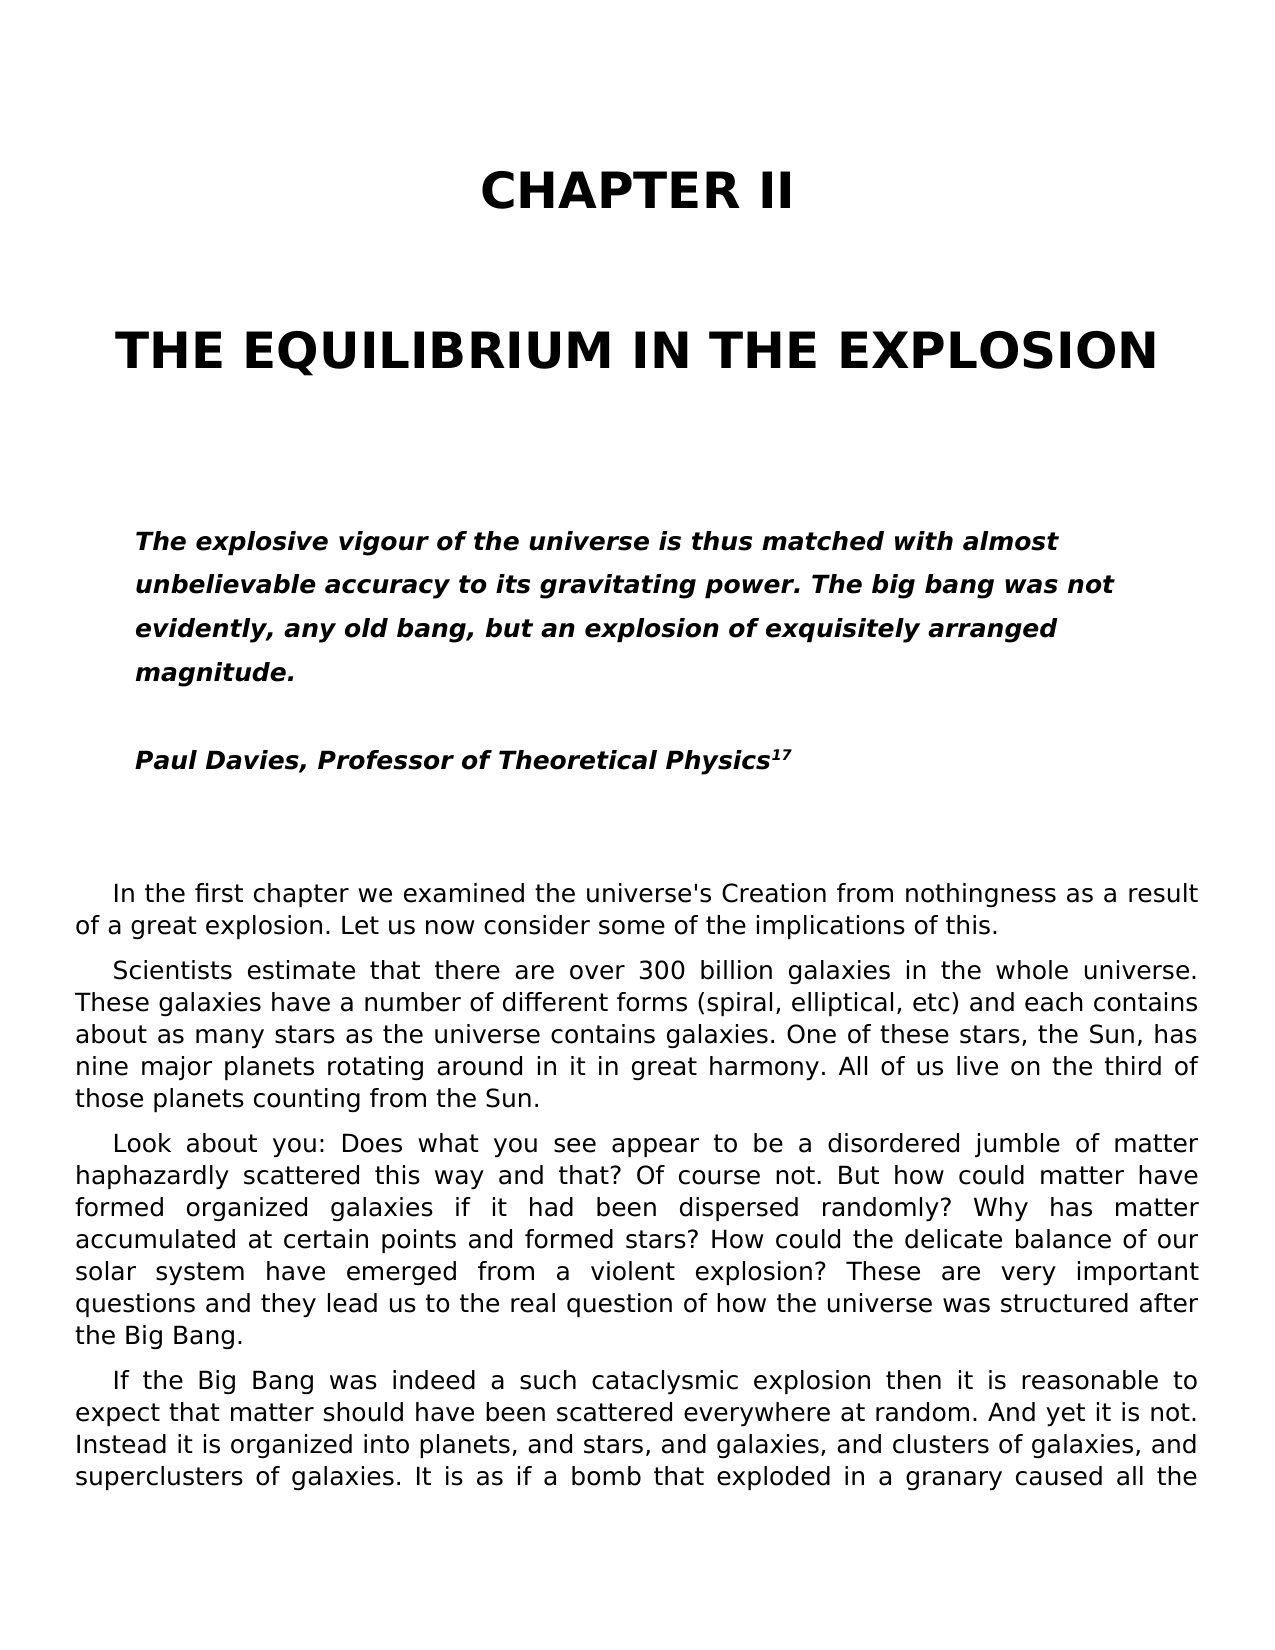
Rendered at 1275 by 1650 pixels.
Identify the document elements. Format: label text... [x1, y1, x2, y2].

text In the first chapter we examined the universe's Creation from nothingness as a result of a great explosion. Let us now consider some of the implications of this. [75, 879, 1200, 941]
subtitle THE EQUILIBRIUM IN THE EXPLOSION [75, 322, 1200, 381]
text If the Big Bang was indeed a such cataclysmic explosion then it is reasonable to expect that matter should have been scattered everywhere at random. And yet it is not. Instead it is organized into planets, and stars, and galaxies, and clusters of galaxies, and superclusters of galaxies. It is as if a bomb that exploded in a granary caused all the [75, 1366, 1200, 1491]
text Scientists estimate that there are over 300 billion galaxies in the whole universe. These galaxies have a number of different forms (spiral, elliptical, etc) and each contains about as many stars as the universe contains galaxies. One of these stars, the Sun, has nine major planets rotating around in it in great harmony. All of us live on the third of those planets counting from the Sun. [75, 956, 1200, 1113]
text Paul Davies, Professor of Theoretical Physics17 [135, 746, 1200, 776]
subtitle CHAPTER II [75, 162, 1200, 221]
text The explosive vigour of the universe is thus matched with almost unbelievable accuracy to its gravitating power. The big bang was not evidently, any old bang, but an explosion of exquisitely arranged magnitude. [135, 527, 1200, 687]
text Look about you: Does what you see appear to be a disordered jumble of matter haphazardly scattered this way and that? Of course not. But how could matter have formed organized galaxies if it had been dispersed randomly? Why has matter accumulated at certain points and formed stars? How could the delicate balance of our solar system have emerged from a violent explosion? These are very important questions and they lead us to the real question of how the universe was structured after the Big Bang. [75, 1129, 1200, 1351]
